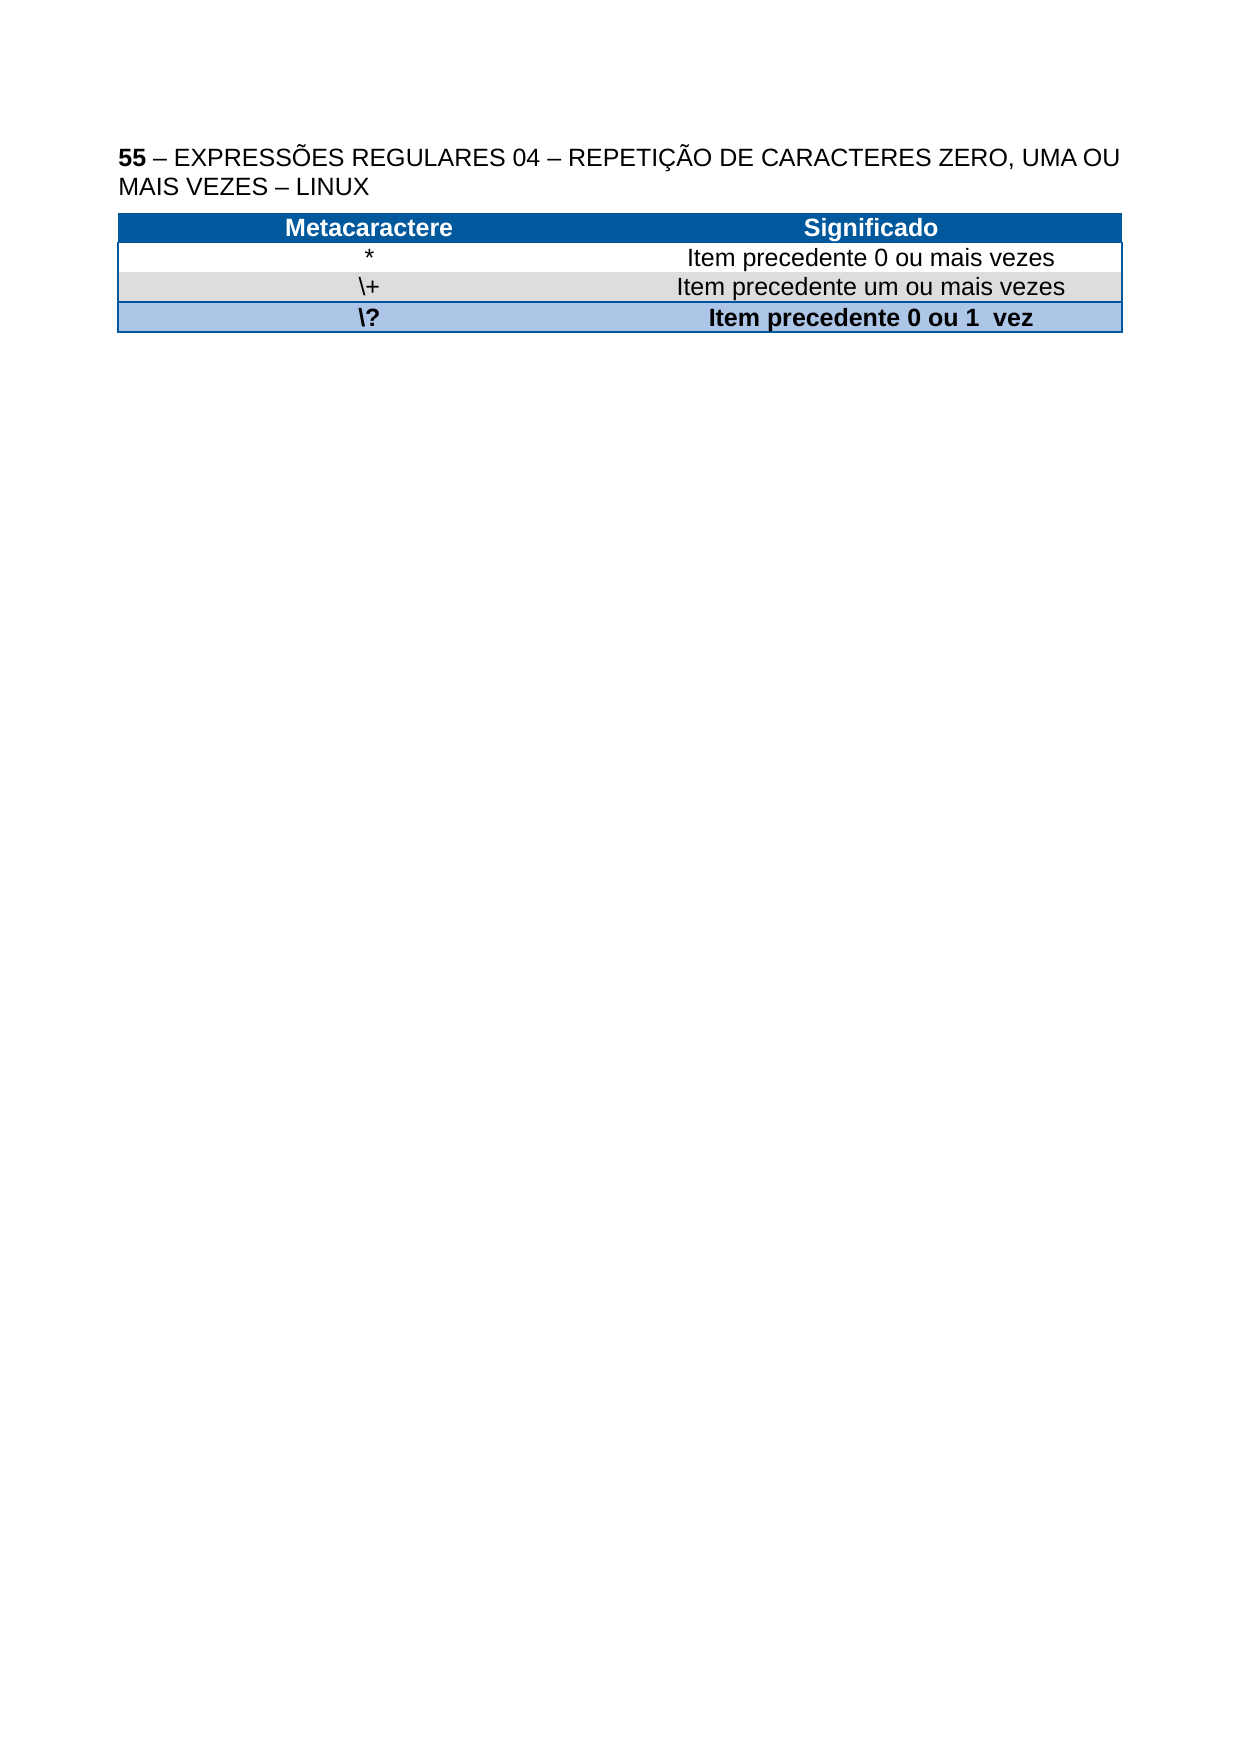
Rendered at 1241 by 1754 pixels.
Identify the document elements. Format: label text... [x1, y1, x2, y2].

table_cell Item precedente um ou mais vezes [620, 272, 1121, 301]
table_cell \? [119, 303, 620, 331]
table_cell \+ [119, 272, 620, 301]
table_header Metacaractere [118, 213, 620, 242]
subtitle 55 – EXPRESSÕES REGULARES 04 – REPETIÇÃO DE CARACTERES ZERO, UMA OU MAIS VEZES – LINUX [118, 143, 1122, 201]
table_cell * [119, 243, 620, 272]
table_cell Item precedente 0 ou 1 vez [620, 303, 1121, 331]
table_header Significado [620, 213, 1122, 242]
table_cell Item precedente 0 ou mais vezes [620, 243, 1121, 272]
